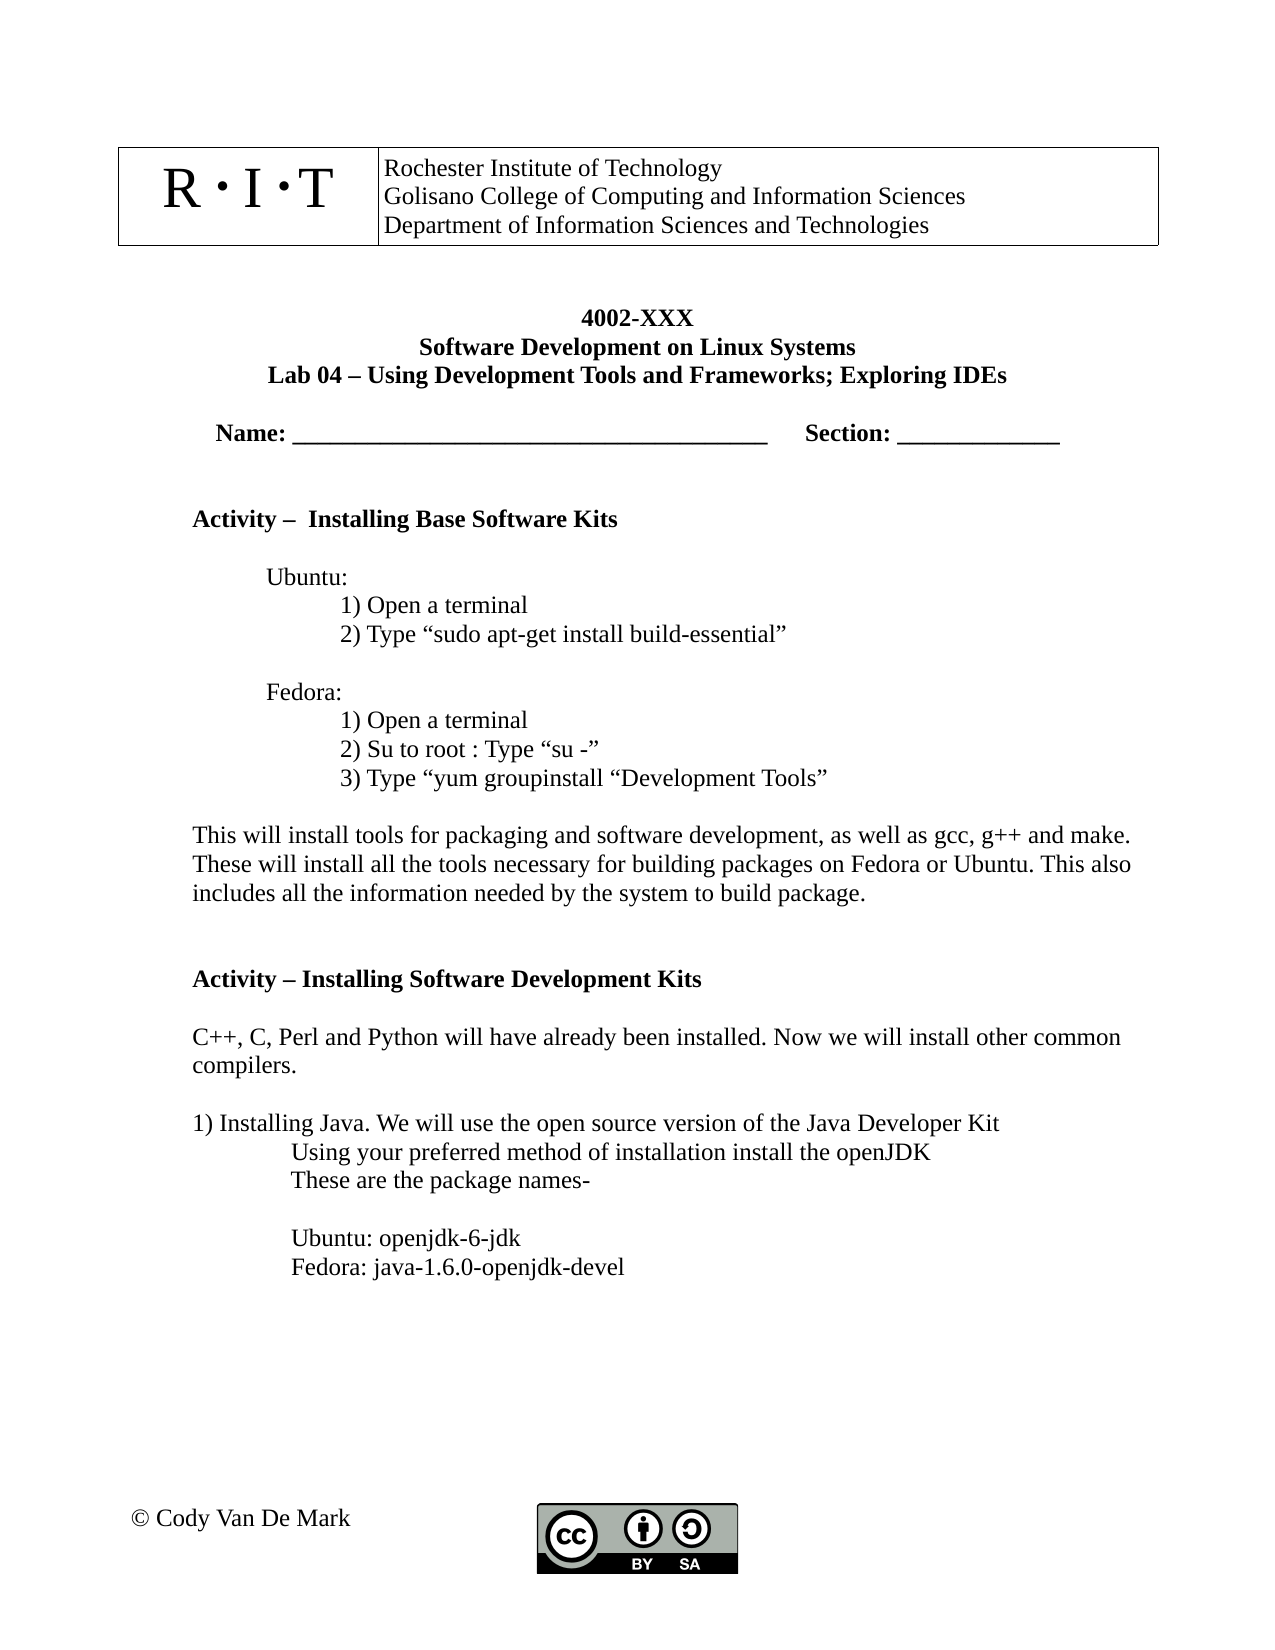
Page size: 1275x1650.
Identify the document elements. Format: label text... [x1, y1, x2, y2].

text 1) Installing Java. We will use the open source version of the Java Developer Kit Using your preferred method of installation install the openJDK These are the package names- Ubuntu: openjdk-6-jdk Fedora: java-1.6.0-openjdk-devel [118, 1108, 1157, 1338]
text Lab 04 – Using Development Tools and Frameworks; Exploring IDEs [118, 361, 1157, 389]
text Software Development on Linux Systems [118, 332, 1157, 361]
text Name: ______________________________________ Section: _____________ [118, 418, 1157, 447]
text Activity – Installing Base Software Kits Ubuntu: 1) Open a terminal 2) Type “sudo apt-get install build-essential” Fedora: 1) Open a terminal 2) Su to root : Type “su -” 3) Type “yum groupinstall “Development Tools” This will install tools for packaging and software development, as well as gcc, g++ and make. These will install all the tools necessary for building packages on Fedora or Ubuntu. This also includes all the information needed by the system to build package. Activity – Installing Software Development Kits C++, C, Perl and Python will have already been installed. Now we will install other common compilers. [118, 504, 1157, 1108]
picture [536, 1503, 739, 1574]
text 4002-XXX [118, 303, 1157, 332]
